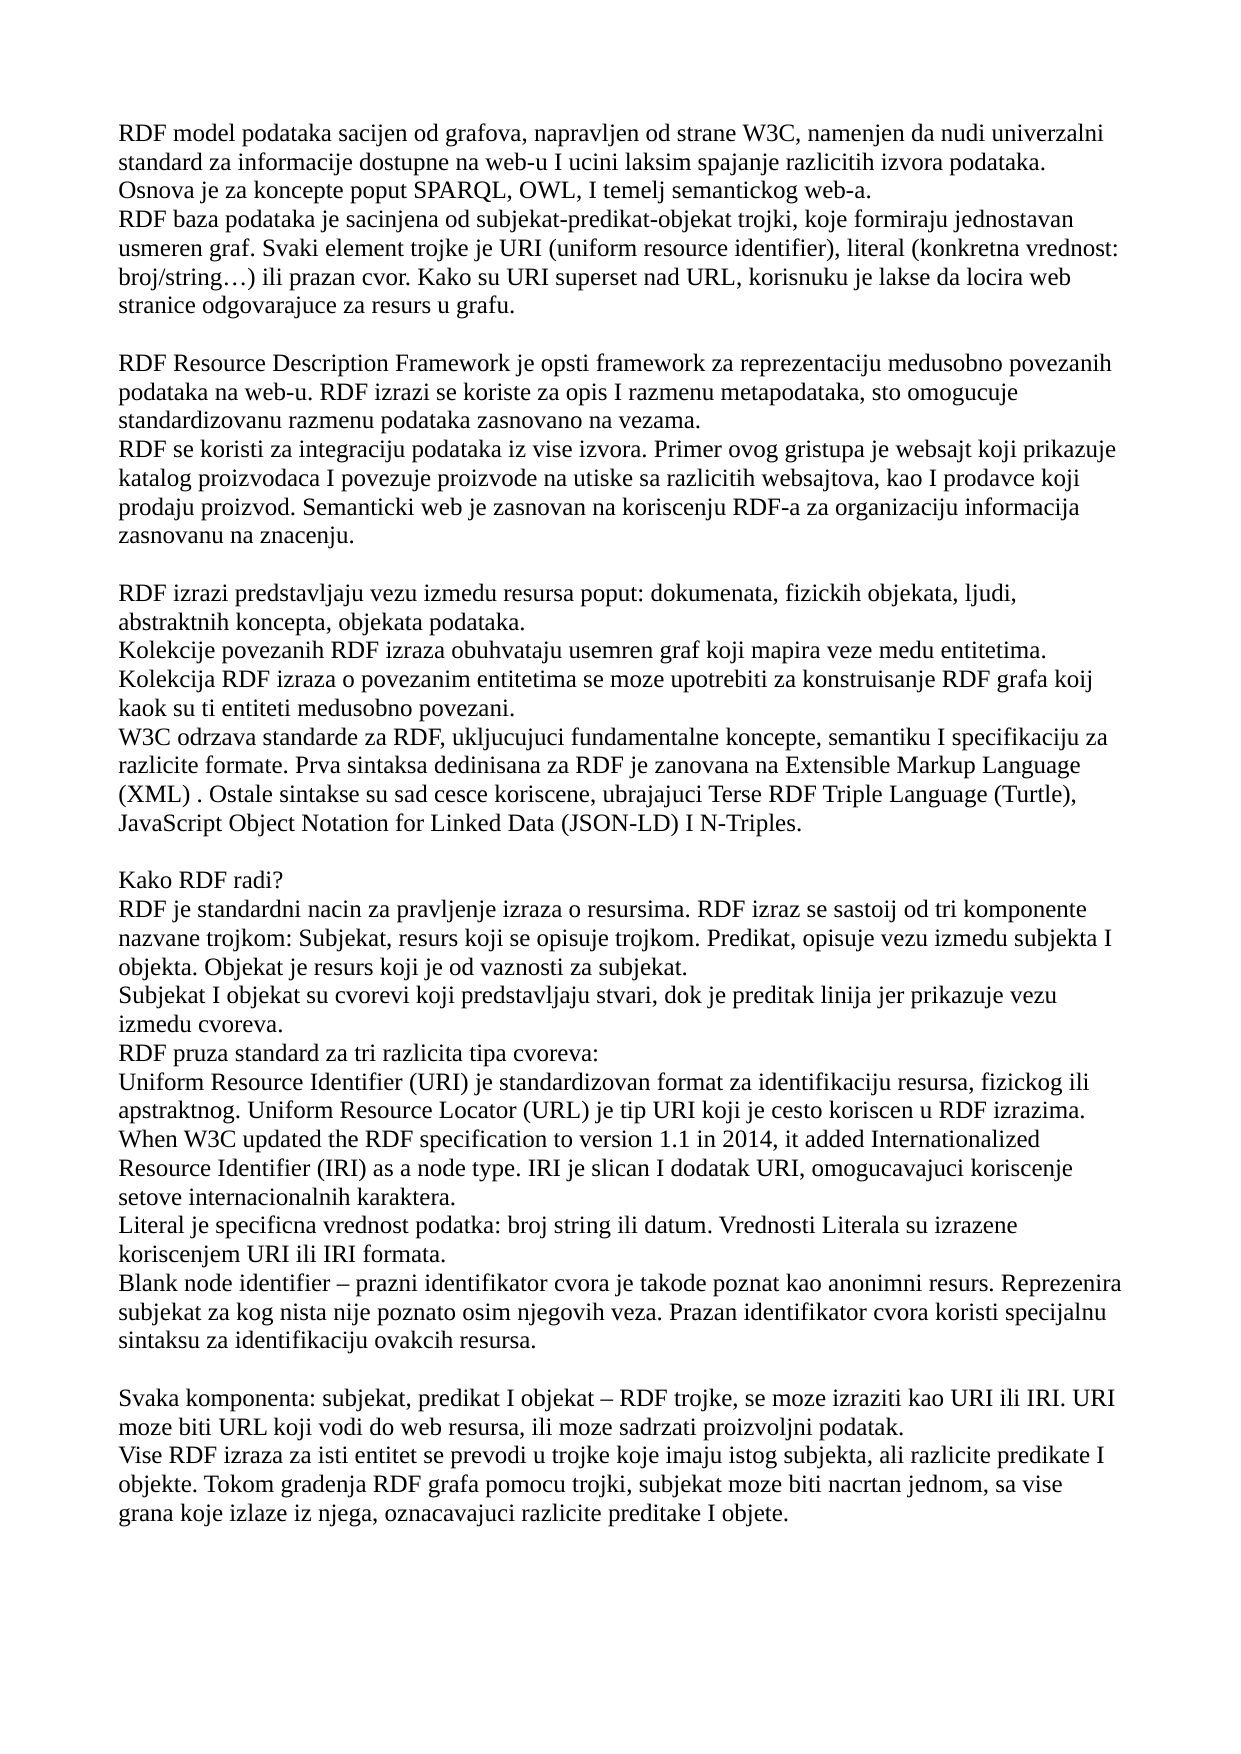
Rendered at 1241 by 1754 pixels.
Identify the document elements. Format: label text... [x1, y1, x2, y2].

text Vise RDF izraza za isti entitet se prevodi u trojke koje imaju istog subjekta, ali razlicite predikate I objekte. Tokom gradenja RDF grafa pomocu trojki, subjekat moze biti nacrtan jednom, sa vise grana koje izlaze iz njega, oznacavajuci razlicite preditake I objete. [118, 1441, 1122, 1527]
text RDF pruza standard za tri razlicita tipa cvoreva: [118, 1038, 1122, 1067]
text Subjekat I objekat su cvorevi koji predstavljaju stvari, dok je preditak linija jer prikazuje vezu izmedu cvoreva. [118, 981, 1122, 1038]
text Svaka komponenta: subjekat, predikat I objekat – RDF trojke, se moze izraziti kao URI ili IRI. URI moze biti URL koji vodi do web resursa, ili moze sadrzati proizvoljni podatak. [118, 1383, 1122, 1441]
text Blank node identifier – prazni identifikator cvora je takode poznat kao anonimni resurs. Reprezenira subjekat za kog nista nije poznato osim njegovih veza. Prazan identifikator cvora koristi specijalnu sintaksu za identifikaciju ovakcih resursa. [118, 1268, 1122, 1354]
text RDF izrazi predstavljaju vezu izmedu resursa poput: dokumenata, fizickih objekata, ljudi, abstraktnih koncepta, objekata podataka. [118, 578, 1122, 636]
text RDF je standardni nacin za pravljenje izraza o resursima. RDF izraz se sastoij od tri komponente nazvane trojkom: Subjekat, resurs koji se opisuje trojkom. Predikat, opisuje vezu izmedu subjekta I objekta. Objekat je resurs koji je od vaznosti za subjekat. [118, 894, 1122, 981]
text W3C odrzava standarde za RDF, ukljucujuci fundamentalne koncepte, semantiku I specifikaciju za razlicite formate. Prva sintaksa dedinisana za RDF je zanovana na Extensible Markup Language (XML) . Ostale sintakse su sad cesce koriscene, ubrajajuci Terse RDF Triple Language (Turtle), JavaScript Object Notation for Linked Data (JSON-LD) I N-Triples. [118, 722, 1122, 837]
text RDF baza podataka je sacinjena od subjekat-predikat-objekat trojki, koje formiraju jednostavan usmeren graf. Svaki element trojke je URI (uniform resource identifier), literal (konkretna vrednost: broj/string…) ili prazan cvor. Kako su URI superset nad URL, korisnuku je lakse da locira web stranice odgovarajuce za resurs u grafu. [118, 204, 1122, 319]
text RDF Resource Description Framework je opsti framework za reprezentaciju medusobno povezanih podataka na web-u. RDF izrazi se koriste za opis I razmenu metapodataka, sto omogucuje standardizovanu razmenu podataka zasnovano na vezama. [118, 348, 1122, 434]
text Kako RDF radi? [118, 866, 1122, 894]
text Uniform Resource Identifier (URI) je standardizovan format za identifikaciju resursa, fizickog ili apstraktnog. Uniform Resource Locator (URL) je tip URI koji je cesto koriscen u RDF izrazima. [118, 1067, 1122, 1124]
text RDF model podataka sacijen od grafova, napravljen od strane W3C, namenjen da nudi univerzalni standard za informacije dostupne na web-u I ucini laksim spajanje razlicitih izvora podataka. Osnova je za koncepte poput SPARQL, OWL, I temelj semantickog web-a. [118, 118, 1122, 204]
text RDF se koristi za integraciju podataka iz vise izvora. Primer ovog gristupa je websajt koji prikazuje katalog proizvodaca I povezuje proizvode na utiske sa razlicitih websajtova, kao I prodavce koji prodaju proizvod. Semanticki web je zasnovan na koriscenju RDF-a za organizaciju informacija zasnovanu na znacenju. [118, 434, 1122, 549]
text Literal je specificna vrednost podatka: broj string ili datum. Vrednosti Literala su izrazene koriscenjem URI ili IRI formata. [118, 1211, 1122, 1268]
text When W3C updated the RDF specification to version 1.1 in 2014, it added Internationalized Resource Identifier (IRI) as a node type. IRI je slican I dodatak URI, omogucavajuci koriscenje setove internacionalnih karaktera. [118, 1124, 1122, 1211]
text Kolekcije povezanih RDF izraza obuhvataju usemren graf koji mapira veze medu entitetima. Kolekcija RDF izraza o povezanim entitetima se moze upotrebiti za konstruisanje RDF grafa koij kaok su ti entiteti medusobno povezani. [118, 636, 1122, 722]
